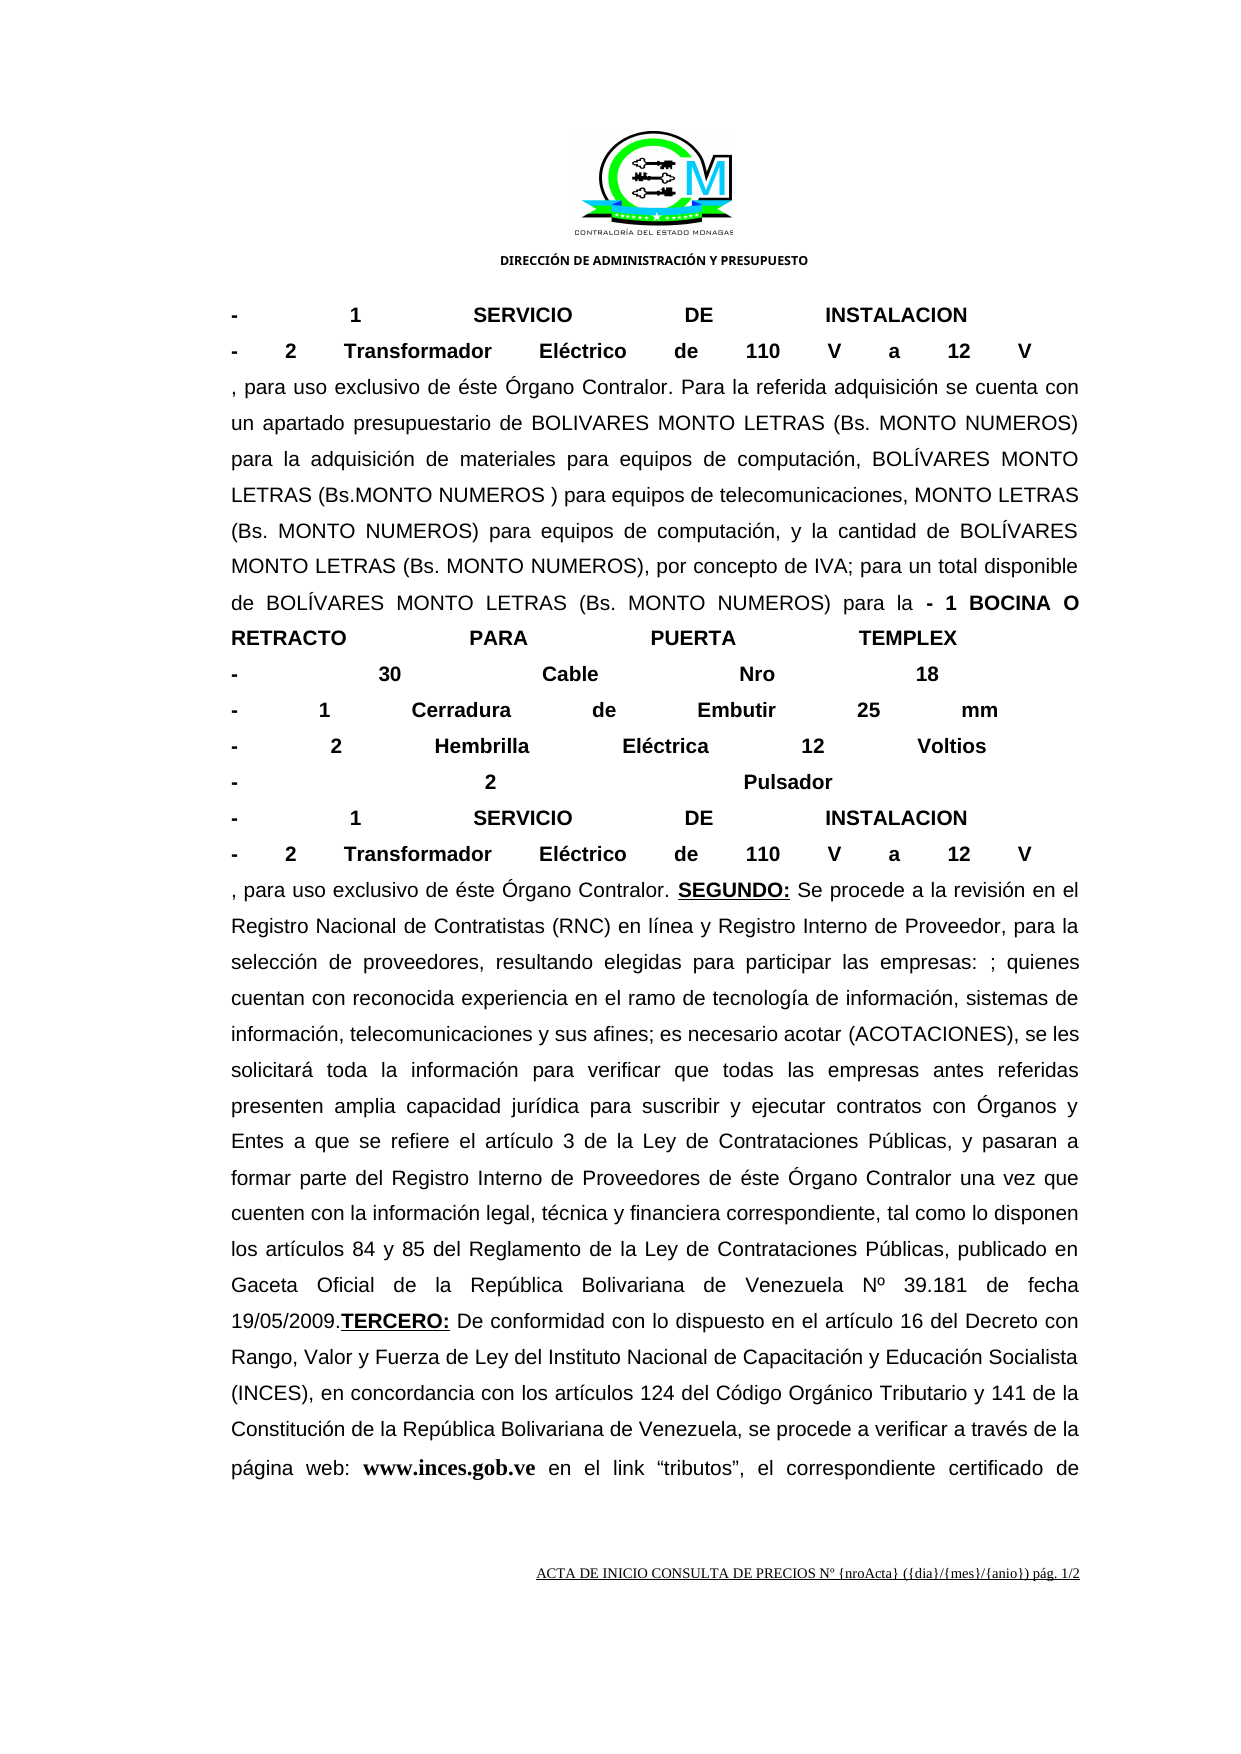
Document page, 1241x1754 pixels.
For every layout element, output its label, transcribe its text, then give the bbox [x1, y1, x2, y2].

picture [574, 131, 733, 235]
text - 1 SERVICIO DE INSTALACION - 2 Transformador Eléctrico de 110 V a 12 V , para uso exclusivo de éste Órgano Contralor. Para la referida adquisición se cuenta con un apartado presupuestario de BOLIVARES MONTO LETRAS (Bs. MONTO NUMEROS) para la adquisición de materiales para equipos de computación, BOLÍVARES MONTO LETRAS (Bs.MONTO NUMEROS ) para equipos de telecomunicaciones, MONTO LETRAS (Bs. MONTO NUMEROS) para equipos de computación, y la cantidad de BOLÍVARES MONTO LETRAS (Bs. MONTO NUMEROS), por concepto de IVA; para un total disponible de BOLÍVARES MONTO LETRAS (Bs. MONTO NUMEROS) para la - 1 BOCINA O RETRACTO PARA PUERTA TEMPLEX - 30 Cable Nro 18 - 1 Cerradura de Embutir 25 mm - 2 Hembrilla Eléctrica 12 Voltios - 2 Pulsador - 1 SERVICIO DE INSTALACION - 2 Transformador Eléctrico de 110 V a 12 V , para uso exclusivo de éste Órgano Contralor. SEGUNDO: Se procede a la revisión en el Registro Nacional de Contratistas (RNC) en línea y Registro Interno de Proveedor, para la selección de proveedores, resultando elegidas para participar las empresas: ; quienes cuentan con reconocida experiencia en el ramo de tecnología de información, sistemas de información, telecomunicaciones y sus afines; es necesario acotar (ACOTACIONES), se les solicitará toda la información para verificar que todas las empresas antes referidas presenten amplia capacidad jurídica para suscribir y ejecutar contratos con Órganos y Entes a que se refiere el artículo 3 de la Ley de Contrataciones Públicas, y pasaran a formar parte del Registro Interno de Proveedores de éste Órgano Contralor una vez que cuenten con la información legal, técnica y financiera correspondiente, tal como lo disponen los artículos 84 y 85 del Reglamento de la Ley de Contrataciones Públicas, publicado en Gaceta Oficial de la República Bolivariana de Venezuela Nº 39.181 de fecha 19/05/2009.TERCERO: De conformidad con lo dispuesto en el artículo 16 del Decreto con Rango, Valor y Fuerza de Ley del Instituto Nacional de Capacitación y Educación Socialista (INCES), en concordancia con los artículos 124 del Código Orgánico Tributario y 141 de la Constitución de la República Bolivariana de Venezuela, se procede a verificar a través de la página web: www.inces.gob.ve en el link “tributos”, el correspondiente certificado de [231, 303, 1080, 1480]
